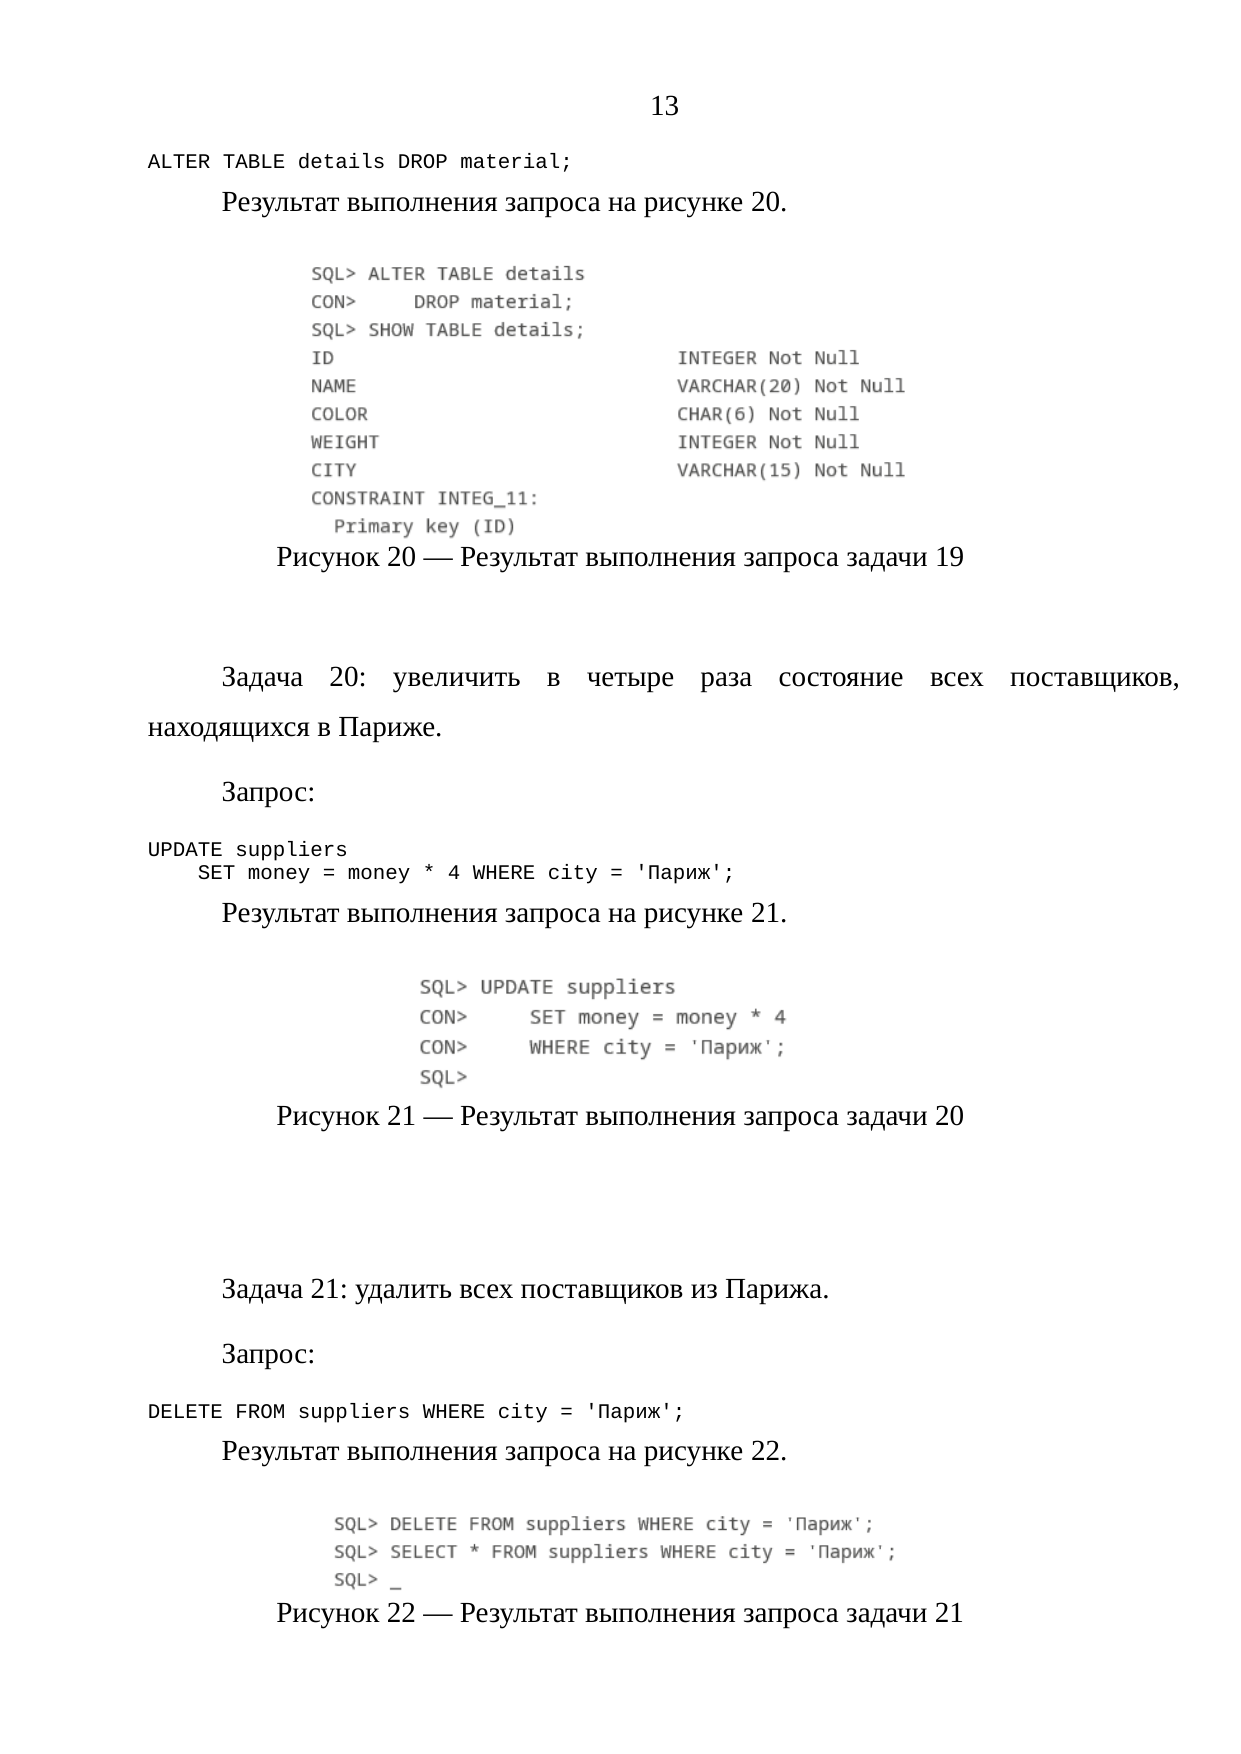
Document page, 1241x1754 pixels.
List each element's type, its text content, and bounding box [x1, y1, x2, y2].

text SET money = money * 4 WHERE city = 'Париж'; [148, 862, 1181, 886]
text Задача 21: удалить всех поставщиков из Парижа. [148, 1271, 1181, 1304]
text Результат выполнения запроса на рисунке 20. [148, 184, 1181, 218]
text Результат выполнения запроса на рисунке 21. [148, 895, 1181, 928]
picture [330, 1510, 911, 1596]
picture [414, 972, 826, 1099]
text Запрос: [148, 1336, 1181, 1369]
text Результат выполнения запроса на рисунке 22. [148, 1433, 1181, 1467]
text ALTER TABLE details DROP material; [148, 152, 1181, 175]
text UPDATE suppliers [148, 839, 1181, 862]
text Рисунок 20 — Результат выполнения запроса задачи 19 [159, 262, 1081, 573]
text Рисунок 21 — Результат выполнения запроса задачи 20 [247, 972, 994, 1132]
text Запрос: [148, 774, 1181, 807]
text DELETE FROM suppliers WHERE city = 'Париж'; [148, 1401, 1181, 1424]
picture [306, 261, 934, 540]
text Рисунок 22 — Результат выполнения запроса задачи 21 [238, 1511, 1002, 1629]
text Задача 20: увеличить в четыре раза состояние всех поставщиков, находящихся в Париже. [148, 659, 1181, 742]
